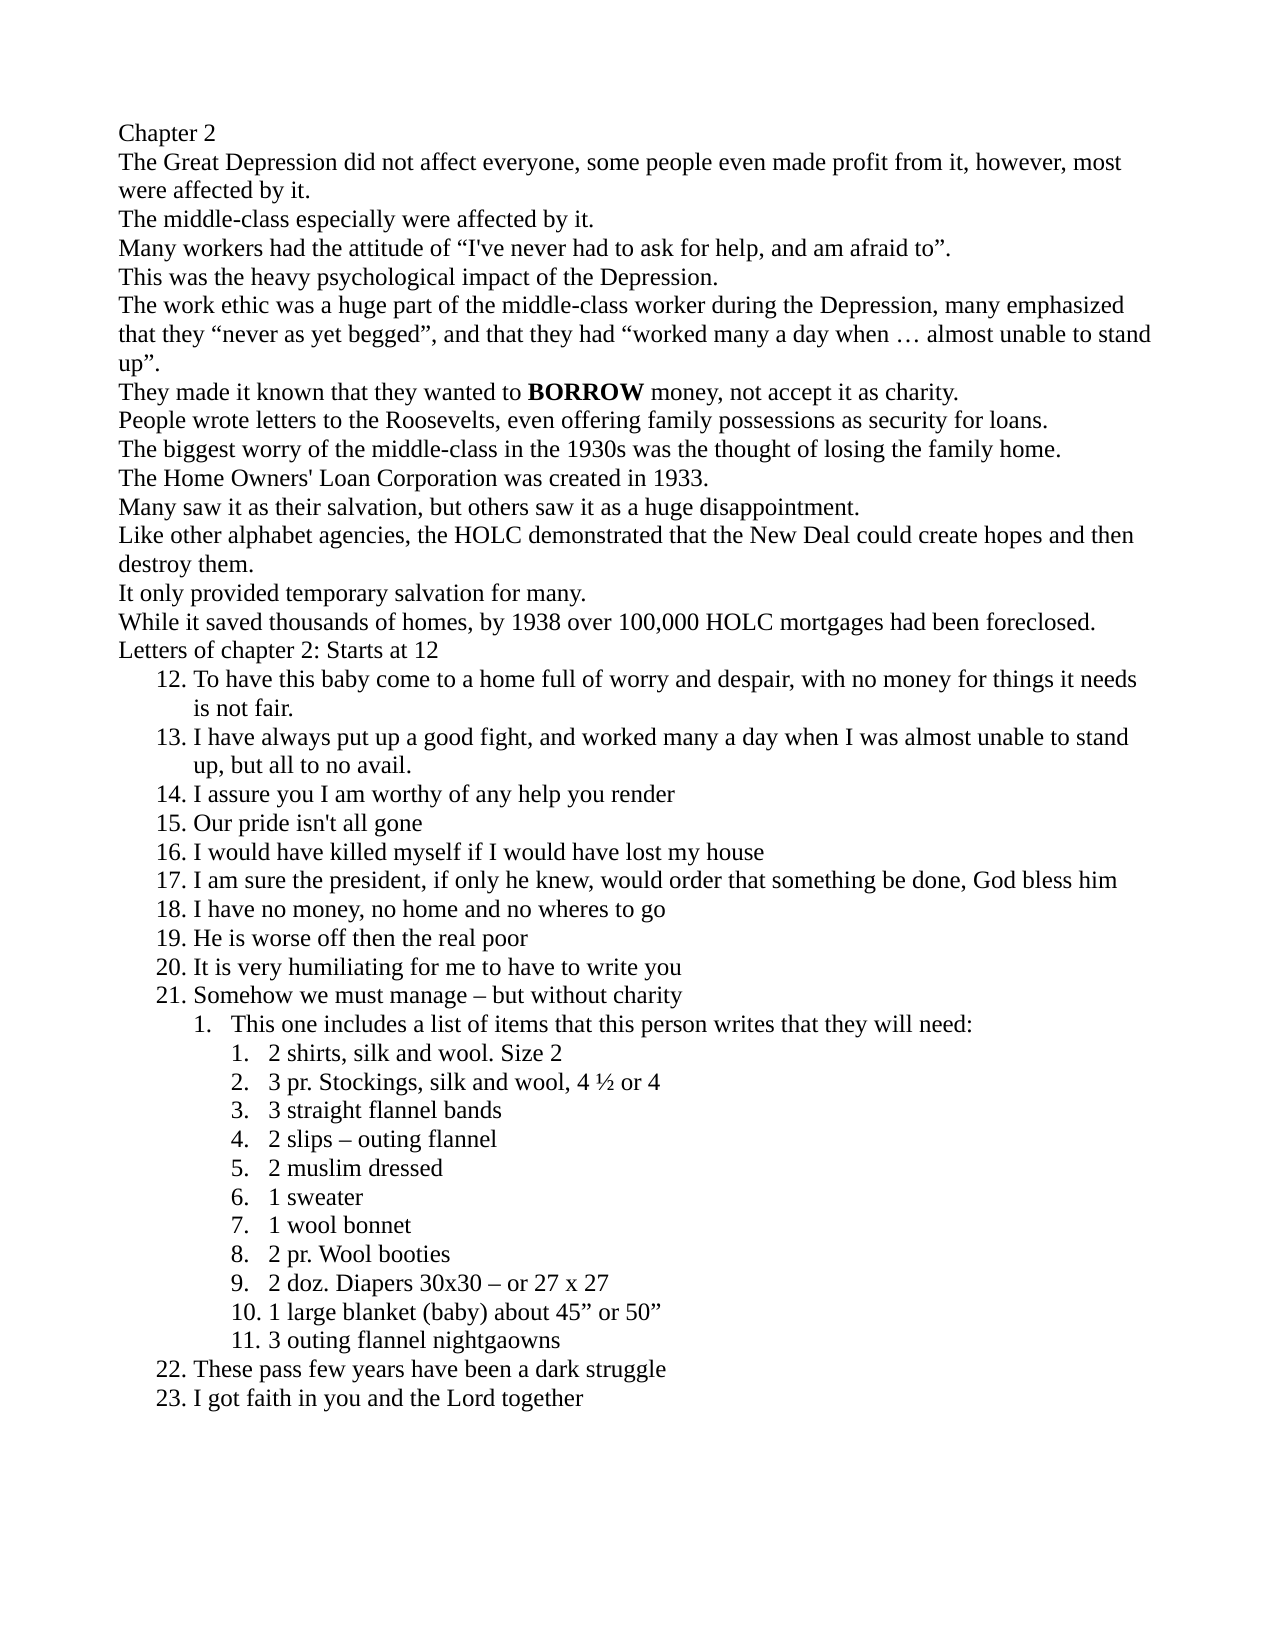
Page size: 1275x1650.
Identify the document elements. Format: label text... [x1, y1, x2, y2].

list I got faith in you and the Lord together [156, 1383, 1157, 1412]
list These pass few years have been a dark struggle [156, 1354, 1157, 1383]
list 2 doz. Diapers 30x30 – or 27 x 27 [231, 1268, 1157, 1297]
list 2 slips – outing flannel [231, 1124, 1157, 1153]
text The middle-class especially were affected by it. [118, 204, 1157, 233]
list This one includes a list of items that this person writes that they will need: [193, 1009, 1157, 1038]
text Many workers had the attitude of “I've never had to ask for help, and am afraid to”. [118, 233, 1157, 262]
list I have always put up a good fight, and worked many a day when I was almost unable to stand up, but all to no avail. [156, 722, 1157, 779]
list 1 large blanket (baby) about 45” or 50” [231, 1297, 1157, 1326]
list It is very humiliating for me to have to write you [156, 952, 1157, 981]
list 2 muslim dressed [231, 1153, 1157, 1182]
text Chapter 2 [118, 118, 1157, 147]
list Somehow we must manage – but without charity [156, 981, 1157, 1009]
text Letters of chapter 2: Starts at 12 [118, 636, 1157, 664]
text People wrote letters to the Roosevelts, even offering family possessions as security for loans. [118, 406, 1157, 434]
text The Great Depression did not affect everyone, some people even made profit from it, however, most were affected by it. [118, 147, 1157, 204]
list He is worse off then the real poor [156, 923, 1157, 952]
text The biggest worry of the middle-class in the 1930s was the thought of losing the family home. [118, 434, 1157, 463]
list 3 outing flannel nightgaowns [231, 1326, 1157, 1354]
list 1 sweater [231, 1182, 1157, 1211]
list To have this baby come to a home full of worry and despair, with no money for things it needs is not fair. [156, 664, 1157, 722]
text It only provided temporary salvation for many. [118, 578, 1157, 607]
text This was the heavy psychological impact of the Depression. [118, 262, 1157, 291]
list I assure you I am worthy of any help you render [156, 779, 1157, 808]
text They made it known that they wanted to BORROW money, not accept it as charity. [118, 377, 1157, 406]
text While it saved thousands of homes, by 1938 over 100,000 HOLC mortgages had been foreclosed. [118, 607, 1157, 636]
list I am sure the president, if only he knew, would order that something be done, God bless him [156, 866, 1157, 894]
list I would have killed myself if I would have lost my house [156, 837, 1157, 866]
text Like other alphabet agencies, the HOLC demonstrated that the New Deal could create hopes and then destroy them. [118, 521, 1157, 578]
list 3 straight flannel bands [231, 1096, 1157, 1124]
text The Home Owners' Loan Corporation was created in 1933. [118, 463, 1157, 492]
list Our pride isn't all gone [156, 808, 1157, 837]
list I have no money, no home and no wheres to go [156, 894, 1157, 923]
text Many saw it as their salvation, but others saw it as a huge disappointment. [118, 492, 1157, 521]
list 1 wool bonnet [231, 1211, 1157, 1239]
list 3 pr. Stockings, silk and wool, 4 ½ or 4 [231, 1067, 1157, 1096]
list 2 pr. Wool booties [231, 1239, 1157, 1268]
text The work ethic was a huge part of the middle-class worker during the Depression, many emphasized that they “never as yet begged”, and that they had “worked many a day when … almost unable to stand up”. [118, 291, 1157, 377]
list 2 shirts, silk and wool. Size 2 [231, 1038, 1157, 1067]
